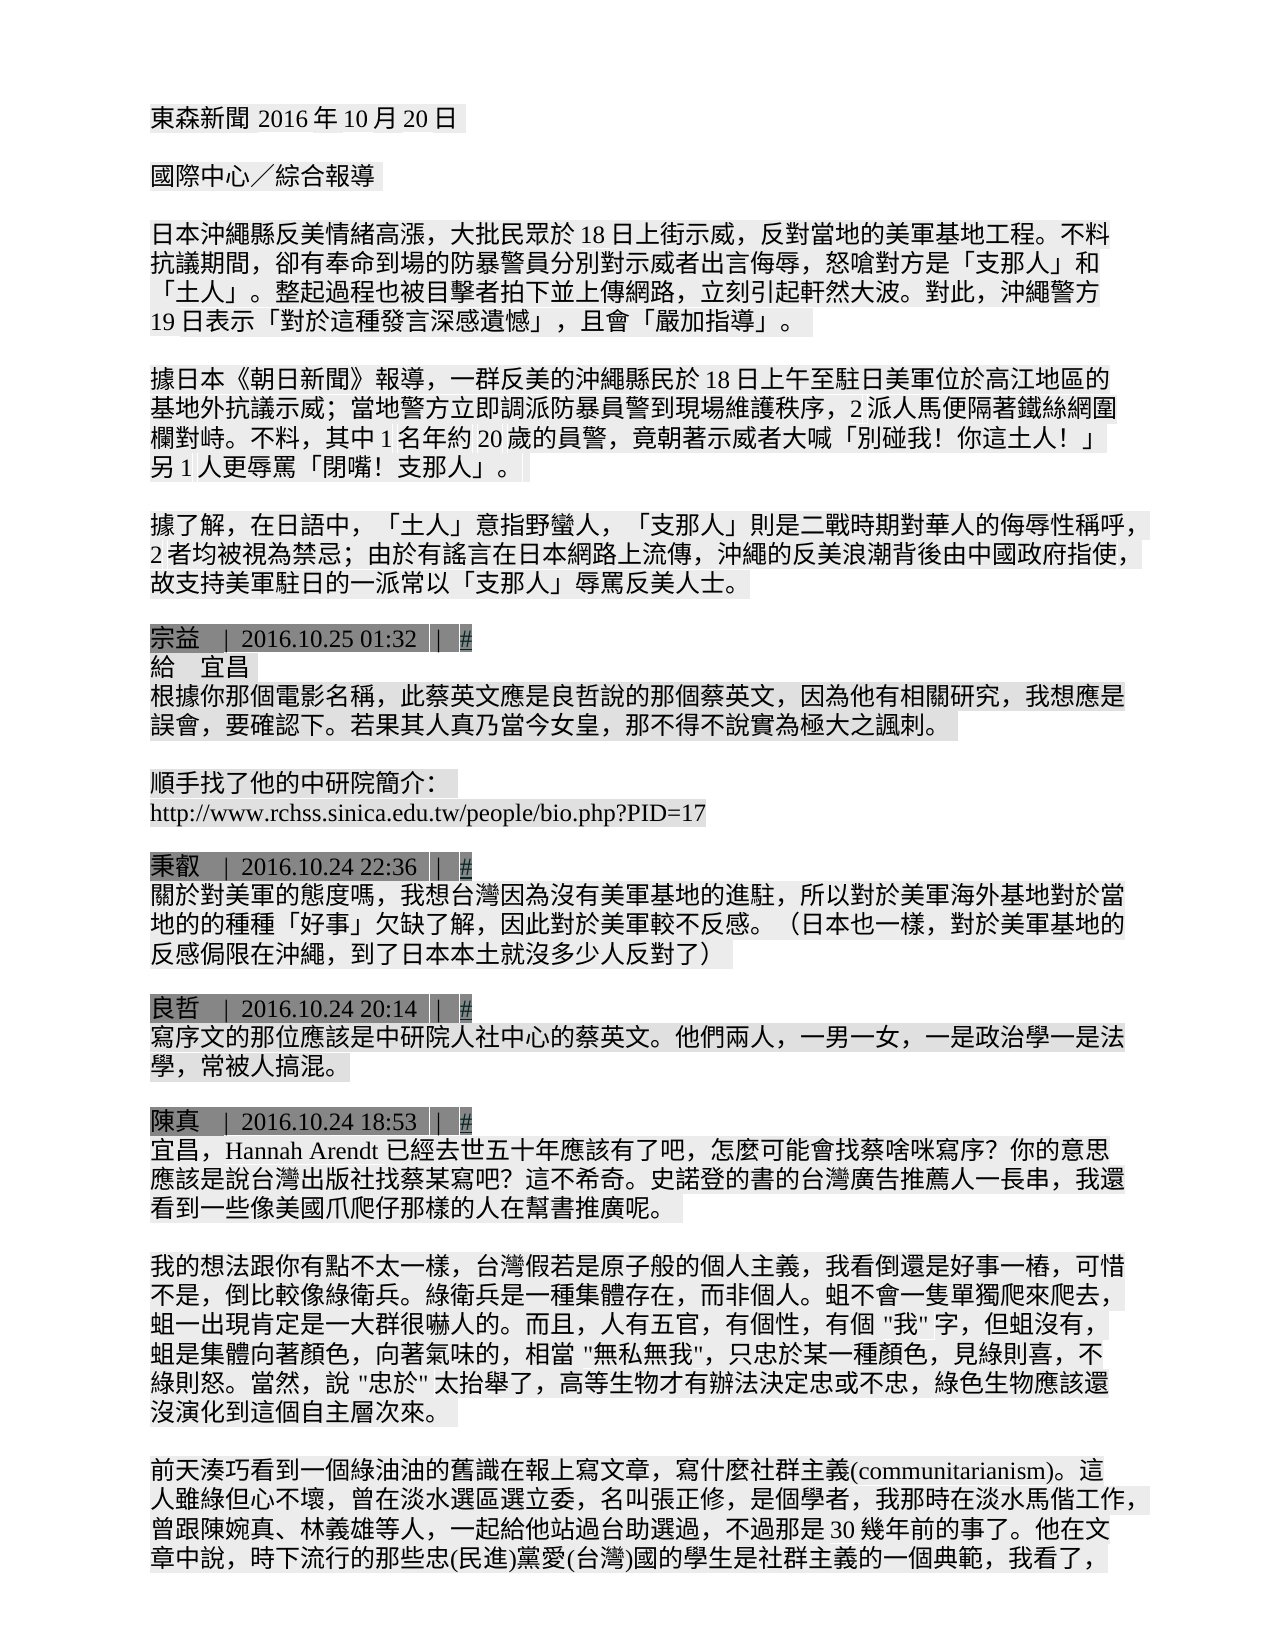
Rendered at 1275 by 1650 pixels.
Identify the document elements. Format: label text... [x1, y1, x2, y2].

text 陳真 | 2016.10.24 18:53 | # [150, 1107, 1125, 1136]
text 良哲 | 2016.10.24 20:14 | # [150, 994, 1125, 1023]
text 關於對美軍的態度嗎，我想台灣因為沒有美軍基地的進駐，所以對於美軍海外基地對於當地的的種種「好事」欠缺了解，因此對於美軍較不反感。（日本也一樣，對於美軍基地的反感侷限在沖繩，到了日本本土就沒多少人反對了） [150, 881, 1125, 969]
text 秉叡 | 2016.10.24 22:36 | # [150, 852, 1125, 881]
text 美軍當然有駐台啊，而且還駐了30年之久。台南就是美軍的主要駐紮地之一。我從小就是在美軍環繞的環境下長大。記得 007系列電影還有李小龍的 "猛龍過江" 和 "精武門" 上演時，我們家電影院比平常來了更多美軍，滿場鬼叫鬼叫的，不知道該說入戲還是囂張，小時候的感覺是，這群外國人言行高調喧嘩，旁若無人；長大後回想，也許他們以為舉世腳下盡皆美土，全是美國人的殖民地，故到處稱霸為王。 建興國中旁邊就是台南美國新聞處，離我家近，每天幾乎都會經過這裏。在我大約剛念小學時，台南美國新聞處發生爆炸案。如果我沒記錯，李敖就是因為這個案子被國民黨栽贓抓去坐牢，同案還有一些人，是我長大後在黨外圈子裏認識的，據他們說，當年飽受刑求，連指甲都被拔掉，灑上鹽巴。這案子究竟誰幹的，我沒研究，不過當然不是李敖，也不是謝聰敏或劉辰旦等人。我只知道這是國民黨趁機逮人，扣以台獨罪名。說不定是國民黨自己幹的我猜。 1979年，台美斷交，美軍撤走，台南美國新聞處原址至今還在，當年的圖書館也仍持續開放了很多年，成為我念國中時主要的課後念書場所。 我不知道當時大人對美軍的整體印象，只記得，美軍似乎總是和 "色" 脫離不了關係，因此小孩子們平常嬉戲，常會彼此交換這方面的所見所聞。所謂物以類聚，我從小結交的玩伴很多屬於所謂野孩子，言語無狀，放浪形骸，常有超齡表現。 例如，小孩子們常傳唱什麼 "黑貓之歌"，說來可算是美軍主題曲之一。我到現在都還會唱。可惜你們只能看字，聽不到美妙歌聲。歌詞很簡短，好像只有一句不斷重覆，"黑貓在那裏坐著，沒穿褲子"，這詞必須用台語唱。小學最要好的朋友之一就住在大同路上，當年那裏全是美軍眷屬宿舍與美軍基地。小孩子們每經過一些 "疑似" 燈紅酒綠的店，就會來回偷偷察看店門口有無時髦女生(台語所謂黑貓之意，暗指帶有色情服務的女子)坐著，企圖驗證歌詞的真實性。 我知道在這更早之前，在我都還沒出生的年代，台灣亦曾爆發過反美示威，後來演變成暴力衝突，所謂劉自然事件。不懂的人請自行孤狗。不過，那時候的台灣人，跟現在的台灣人不太一樣，對待美軍或美國人的觀感或態度似乎也變得不太一樣。那時好像沒有那麼崇洋。 至於日本，隨著安倍軍國主義的炒作以及持續妖魔化華人，反對美軍駐日的日本人逐年降低，原因無它，所謂中國威脅論便是。儘管如此，至今仍然有將近四成的日本人反對美軍駐日，當然就更不用說長年飽受美軍蹂躪的沖繩居民了，經常有大小不斷的示威衝突。 底下是這兩天的新聞。想看日本鬼子的嘴臉者，有影片，請看： https://goo.gl/CGcnkL 陳真 2016. 10.25. ==================== 遭辱「支那人」！沖繩居民反美示威 日警：土人別碰我 東森新聞 2016年10月20日 國際中心／綜合報導 日本沖繩縣反美情緒高漲，大批民眾於18日上街示威，反對當地的美軍基地工程。不料抗議期間，卻有奉命到場的防暴警員分別對示威者出言侮辱，怒嗆對方是「支那人」和「土人」。整起過程也被目擊者拍下並上傳網路，立刻引起軒然大波。對此，沖繩警方19日表示「對於這種發言深感遺憾」，且會「嚴加指導」。 據日本《朝日新聞》報導，一群反美的沖繩縣民於18日上午至駐日美軍位於高江地區的基地外抗議示威；當地警方立即調派防暴員警到現場維護秩序，2派人馬便隔著鐵絲網圍欄對峙。不料，其中1名年約20歲的員警，竟朝著示威者大喊「別碰我！你這土人！」另1人更辱罵「閉嘴！支那人」。 據了解，在日語中，「土人」意指野蠻人，「支那人」則是二戰時期對華人的侮辱性稱呼，2者均被視為禁忌；由於有謠言在日本網路上流傳，沖繩的反美浪潮背後由中國政府指使，故支持美軍駐日的一派常以「支那人」辱罵反美人士。 [150, 75, 1125, 599]
text 宗益 | 2016.10.25 01:32 | # [150, 624, 1125, 653]
text 宜昌，Hannah Arendt 已經去世五十年應該有了吧，怎麼可能會找蔡啥咪寫序？你的意思應該是說台灣出版社找蔡某寫吧？這不希奇。史諾登的書的台灣廣告推薦人一長串，我還看到一些像美國爪爬仔那樣的人在幫書推廣呢。 我的想法跟你有點不太一樣，台灣假若是原子般的個人主義，我看倒還是好事一樁，可惜不是，倒比較像綠衛兵。綠衛兵是一種集體存在，而非個人。蛆不會一隻單獨爬來爬去，蛆一出現肯定是一大群很嚇人的。而且，人有五官，有個性，有個 "我" 字，但蛆沒有，蛆是集體向著顏色，向著氣味的，相當 "無私無我"，只忠於某一種顏色，見綠則喜，不綠則怒。當然，說 "忠於" 太抬舉了，高等生物才有辦法決定忠或不忠，綠色生物應該還沒演化到這個自主層次來。 前天湊巧看到一個綠油油的舊識在報上寫文章，寫什麼社群主義(communitarianism)。這人雖綠但心不壞，曾在淡水選區選立委，名叫張正修，是個學者，我那時在淡水馬偕工作，曾跟陳婉真、林義雄等人，一起給他站過台助選過，不過那是30幾年前的事了。他在文章中說，時下流行的那些忠(民進)黨愛(台灣)國的學生是社群主義的一個典範，我看了，腦袋一陣暈眩，很藍瘦，香菇在這裡,不知道他為什麼要說這種話，本來我今天還高高興興的。 我對某種類型的社會學真是很難產生敬意，就如同我對心理分析做為一種臨床理論相當感冒一樣，總覺得好像可以隨便讓人胡扯，然後就拿來隨便套用。如果台灣這一掛叫做社群主義，我看納粹或文革更是社群主義的典範了，既有公共意識，而且還道德掛帥、非逼大家就範不可呢。 我不敢惹綠，以上這些話，就當做我沒說，只是夢魘囈語一場。 [150, 1136, 1125, 1573]
text 給 宜昌 根據你那個電影名稱，此蔡英文應是良哲說的那個蔡英文，因為他有相關研究，我想應是誤會，要確認下。若果其人真乃當今女皇，那不得不說實為極大之諷刺。 順手找了他的中研院簡介： http://www.rchss.sinica.edu.tw/people/bio.php?PID=17 [150, 653, 1125, 827]
text 寫序文的那位應該是中研院人社中心的蔡英文。他們兩人，一男一女，一是政治學一是法學，常被人搞混。 [150, 1023, 1125, 1082]
